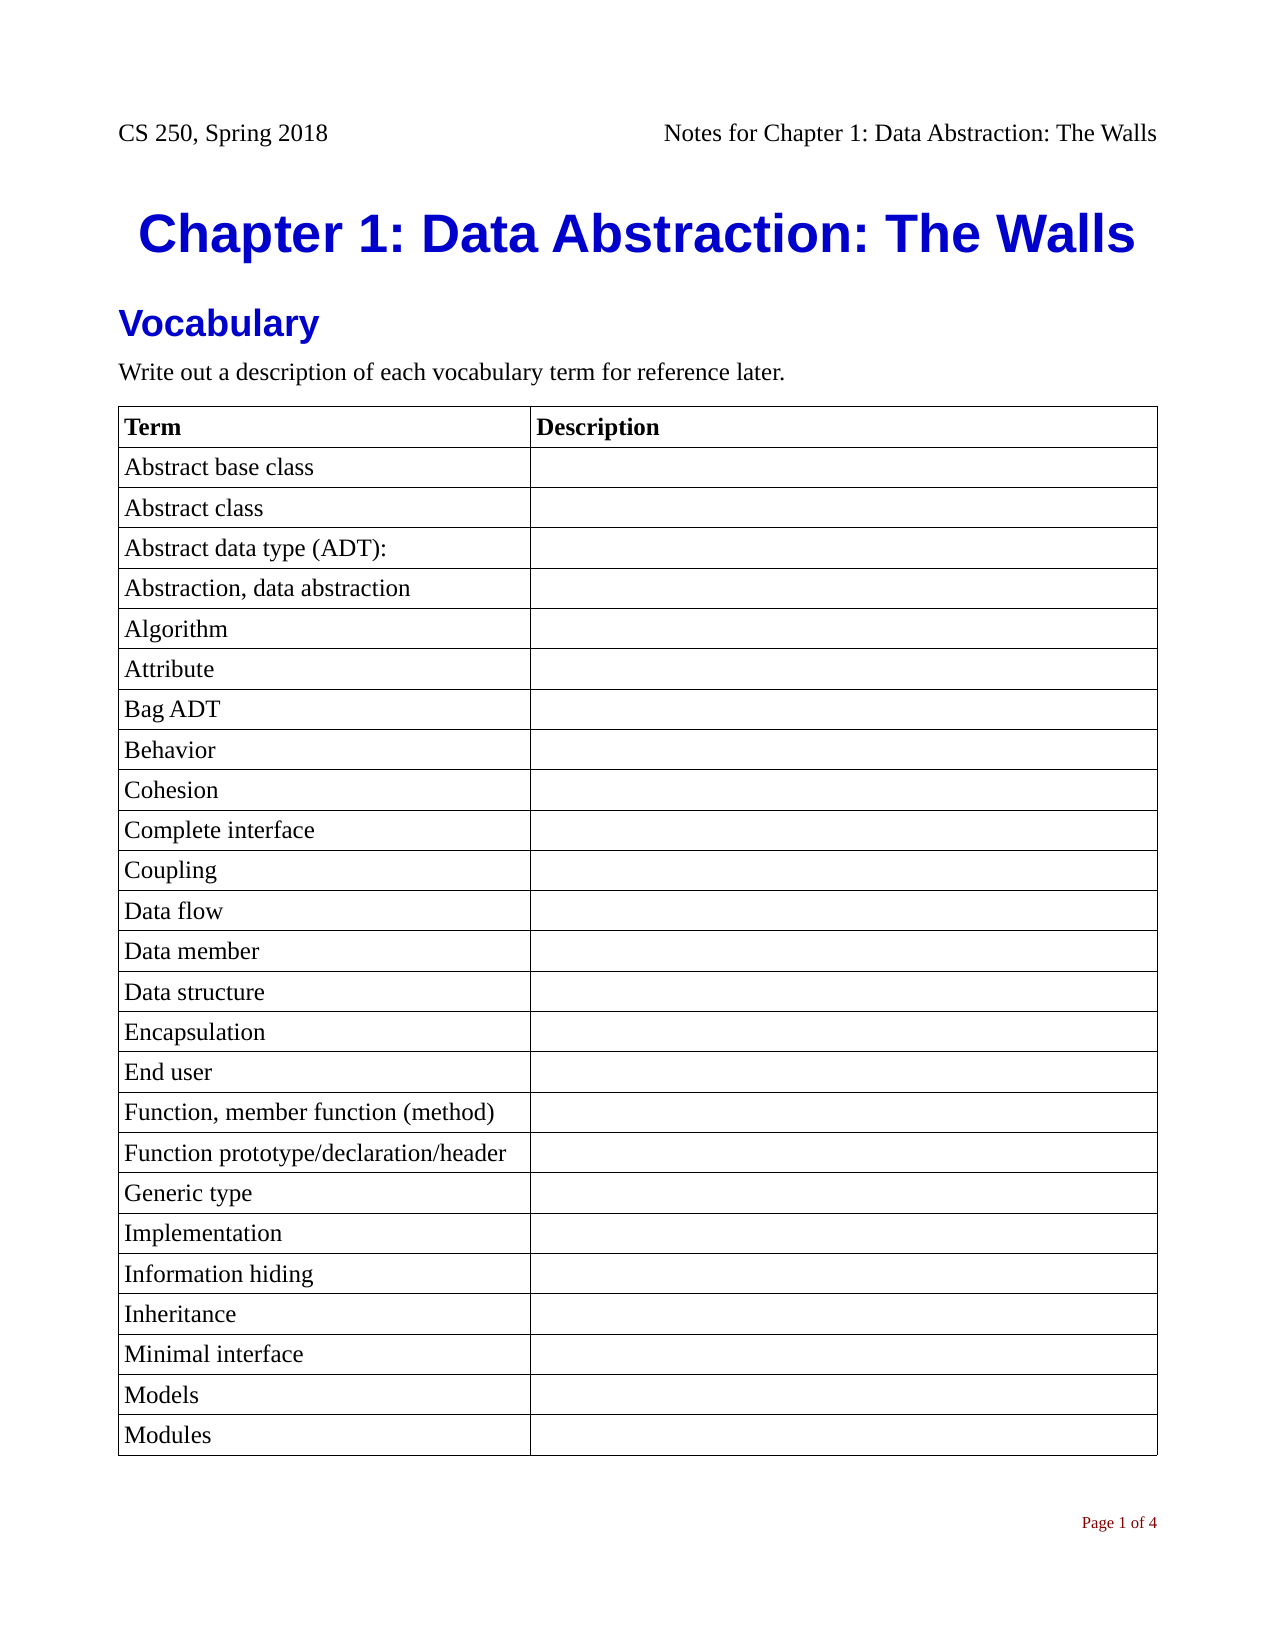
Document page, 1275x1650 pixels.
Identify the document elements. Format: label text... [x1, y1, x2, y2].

table_header Description [531, 407, 1157, 447]
table_cell [531, 972, 1157, 1011]
table_cell Inheritance [119, 1294, 530, 1333]
table_cell Minimal interface [119, 1335, 530, 1374]
table_cell Generic type [119, 1173, 530, 1213]
table_cell Abstract class [119, 488, 530, 527]
table_cell Data member [119, 931, 530, 971]
table_cell [531, 1133, 1157, 1172]
table_cell Function, member function (method) [119, 1093, 530, 1132]
table_cell [531, 528, 1157, 568]
title Chapter 1: Data Abstraction: The Walls [118, 201, 1157, 264]
table_cell [531, 488, 1157, 527]
table_cell [531, 569, 1157, 608]
table_cell Bag ADT [119, 690, 530, 729]
table_cell End user [119, 1052, 530, 1092]
table_cell Abstract data type (ADT): [119, 528, 530, 568]
table_cell [531, 649, 1157, 688]
table_cell Abstraction, data abstraction [119, 569, 530, 608]
table_cell [531, 1012, 1157, 1051]
table_cell Behavior [119, 730, 530, 769]
table_cell [531, 811, 1157, 850]
table_cell Complete interface [119, 811, 530, 850]
table_cell [531, 448, 1157, 487]
table_cell [531, 1375, 1157, 1414]
table_cell [531, 690, 1157, 729]
table_cell [531, 1254, 1157, 1293]
table_cell Modules [119, 1415, 530, 1454]
table_header Term [119, 407, 530, 447]
table_cell Abstract base class [119, 448, 530, 487]
table_cell [531, 1052, 1157, 1092]
table_cell [531, 891, 1157, 930]
table_cell Cohesion [119, 770, 530, 809]
table_cell Algorithm [119, 609, 530, 648]
table_cell [531, 770, 1157, 809]
table_cell [531, 931, 1157, 971]
text Write out a description of each vocabulary term for reference later. [118, 357, 1157, 386]
table_cell [531, 1294, 1157, 1333]
table_cell Attribute [119, 649, 530, 688]
table_cell Coupling [119, 851, 530, 890]
table_cell Information hiding [119, 1254, 530, 1293]
table_cell [531, 730, 1157, 769]
table_cell [531, 1415, 1157, 1454]
table_cell Data flow [119, 891, 530, 930]
table_cell Implementation [119, 1214, 530, 1253]
table_cell [531, 851, 1157, 890]
table_cell [531, 1335, 1157, 1374]
table_cell [531, 1093, 1157, 1132]
table_cell Function prototype/declaration/header [119, 1133, 530, 1172]
table_cell Models [119, 1375, 530, 1414]
table_cell [531, 1214, 1157, 1253]
table_cell [531, 609, 1157, 648]
table_cell Encapsulation [119, 1012, 530, 1051]
table_cell [531, 1173, 1157, 1213]
table_cell Data structure [119, 972, 530, 1011]
subtitle Vocabulary [118, 301, 1157, 345]
